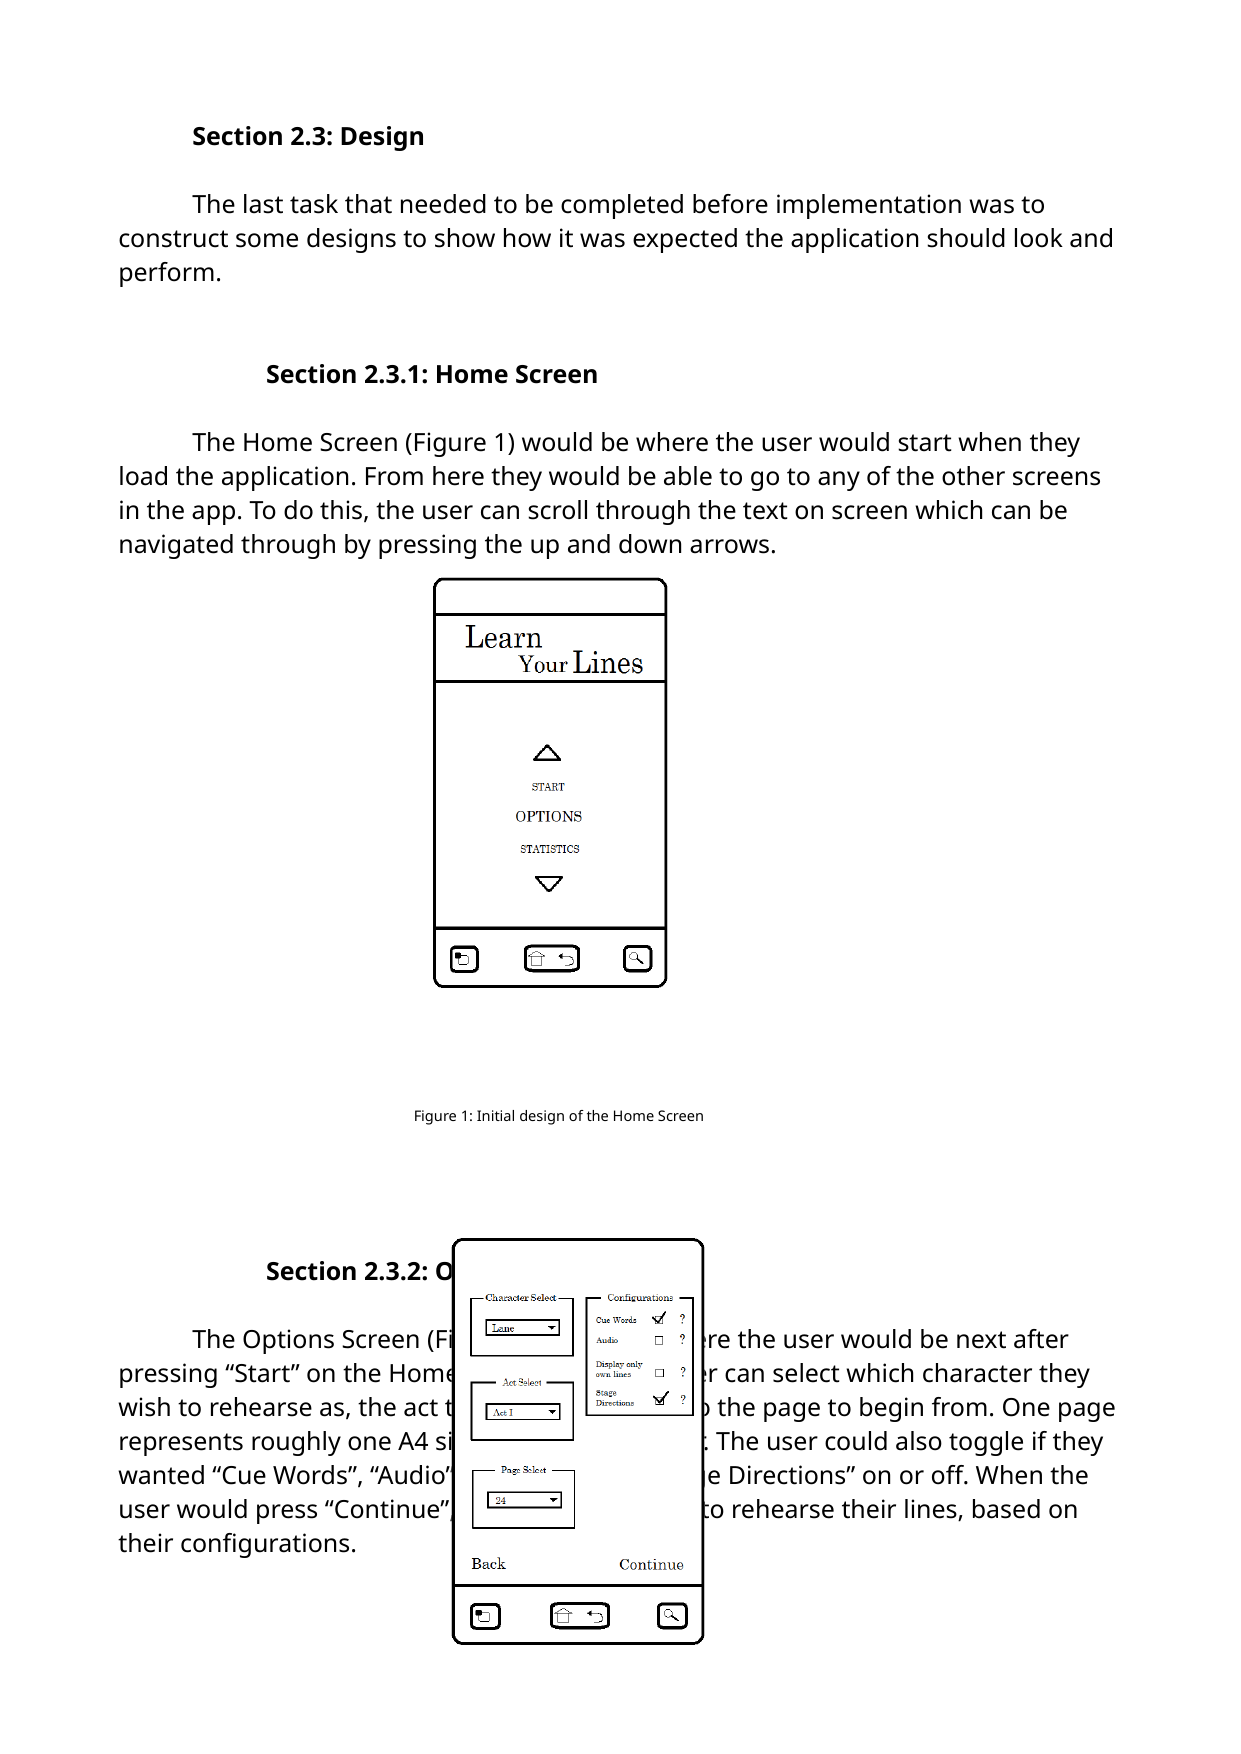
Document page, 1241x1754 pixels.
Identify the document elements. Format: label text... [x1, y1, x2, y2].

text Figure 1: Initial design of the Home Screen [118, 1105, 1122, 1125]
text Section 2.3.1: Home Screen [118, 357, 1122, 391]
picture [258, 509, 920, 1098]
text The Home Screen (Figure 1) would be where the user would start when they load the application. From here they would be able to go to any of the other screens in the app. To do this, the user can scroll through the text on screen which can be navigated through by pressing the up and down arrows. [118, 425, 1122, 561]
text The Options Screen (Figure 2) would be where the user would be next after pressing “Start” on the Home Screen. Here the user can select which character they wish to rehearse as, the act to begin from and also the page to begin from. One page represents roughly one A4 size of a sheet of paper. The user could also toggle if they wanted “Cue Words”, “Audio”, “Own Lines” or “Stage Directions” on or off. When the user would press “Continue”, they would proceed to rehearse their lines, based on their configurations. [118, 1321, 263, 1560]
text Section 2.3.2: Options Screen [118, 1253, 263, 1287]
text Section 2.3: Design [118, 118, 1122, 152]
text The Options Screen (Figure 2) would be where the user would be next after pressing “Start” on the Home Screen. Here the user can select which character they wish to rehearse as, the act to begin from and also the page to begin from. One page represents roughly one A4 size of a sheet of paper. The user could also toggle if they wanted “Cue Words”, “Audio”, “Own Lines” or “Stage Directions” on or off. When the user would press “Continue”, they would proceed to rehearse their lines, based on their configurations. [977, 1321, 1122, 1560]
text Section 2.3.2: Options Screen [977, 1253, 1122, 1287]
picture [263, 1170, 977, 1754]
text The last task that needed to be completed before implementation was to construct some designs to show how it was expected the application should look and perform. [118, 186, 1122, 288]
